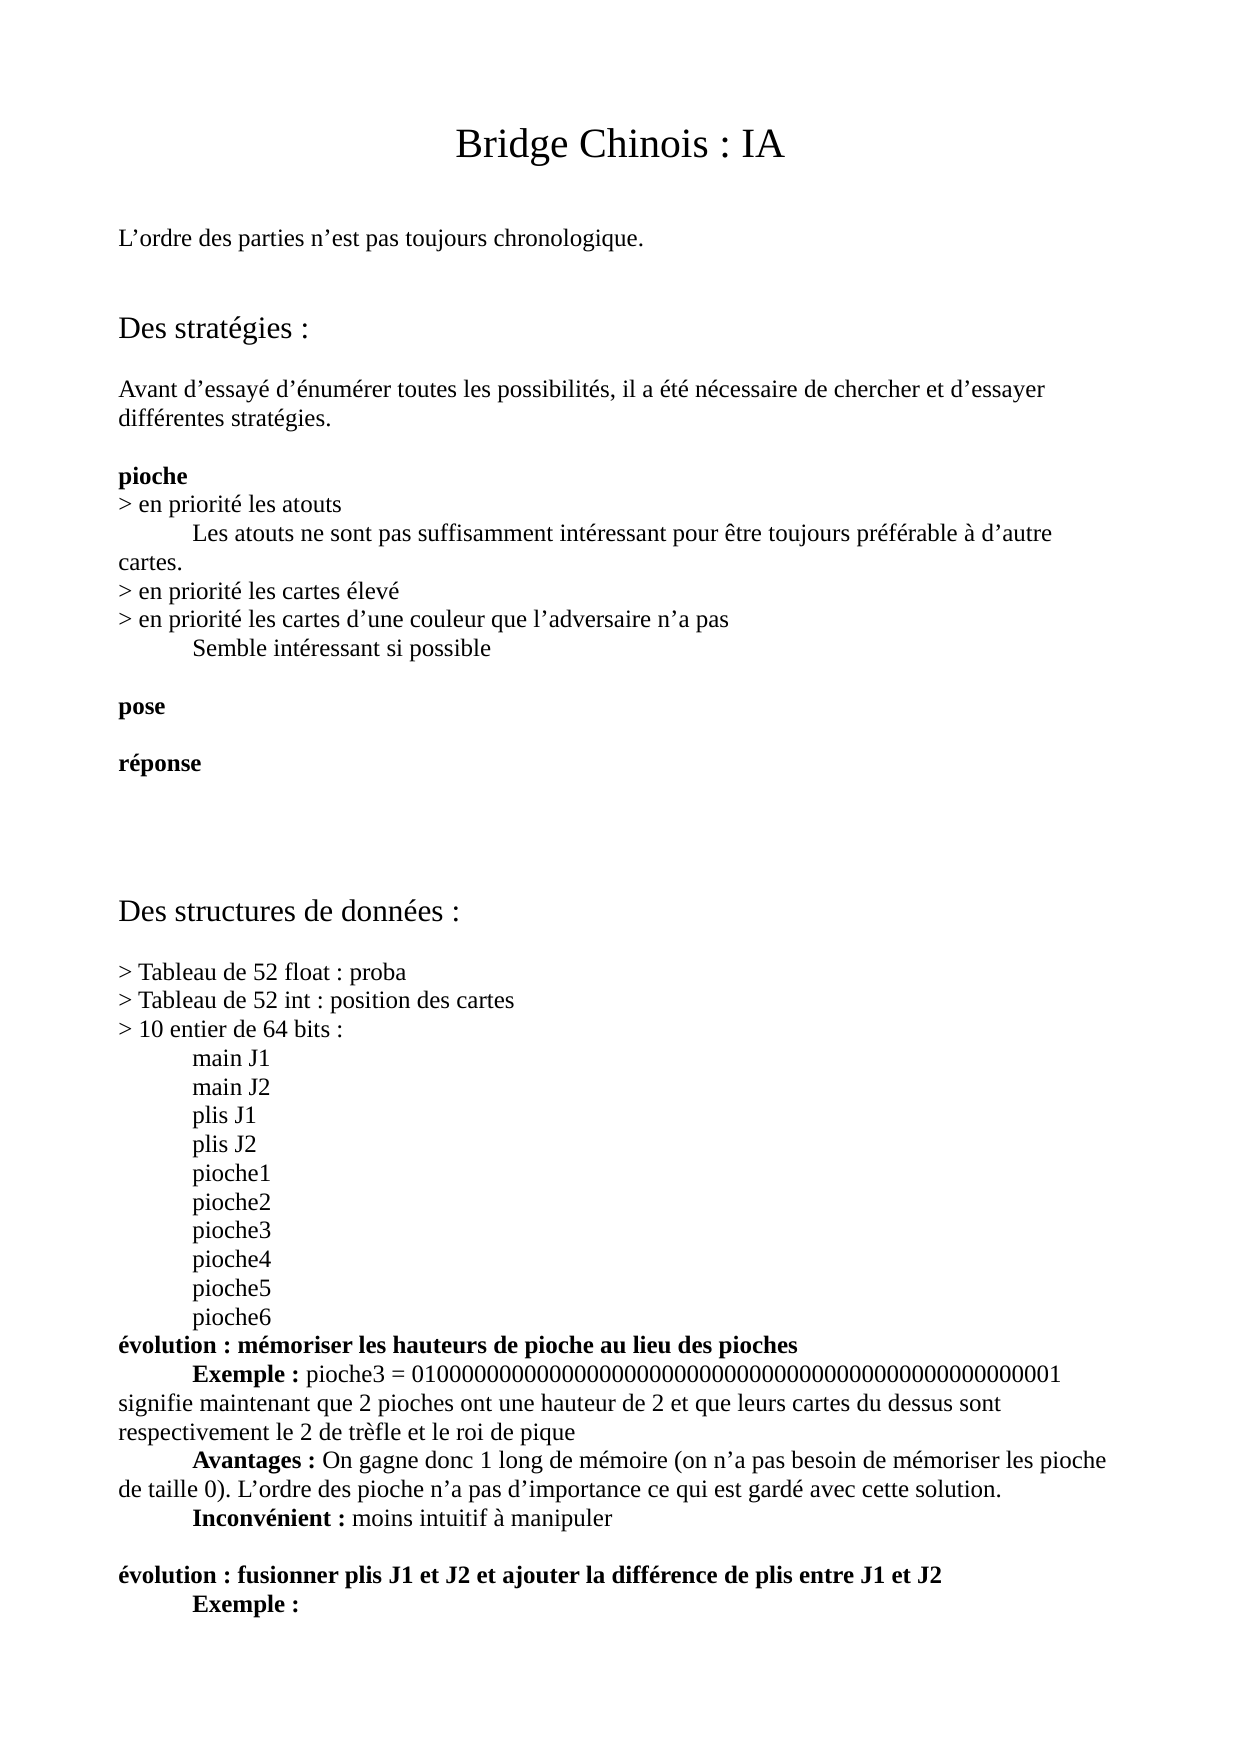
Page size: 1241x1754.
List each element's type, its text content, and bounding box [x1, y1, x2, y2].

text Les atouts ne sont pas suffisamment intéressant pour être toujours préférable à d’autre cartes. [118, 518, 1122, 576]
text > Tableau de 52 float : proba [118, 957, 1122, 985]
text plis J1 [118, 1100, 1122, 1129]
text Inconvénient : moins intuitif à manipuler [118, 1503, 1122, 1532]
text pioche3 [118, 1215, 1122, 1244]
text pioche5 [118, 1273, 1122, 1302]
text Exemple : pioche3 = 0100000000000000000000000000000000000000000000000001 [118, 1359, 1122, 1388]
text pioche6 [118, 1302, 1122, 1330]
text Avantages : On gagne donc 1 long de mémoire (on n’a pas besoin de mémoriser les pioche de taille 0). L’ordre des pioche n’a pas d’importance ce qui est gardé avec cette solution. [118, 1445, 1122, 1503]
text > Tableau de 52 int : position des cartes [118, 985, 1122, 1014]
text Exemple : [118, 1589, 1122, 1618]
text Avant d’essayé d’énumérer toutes les possibilités, il a été nécessaire de chercher et d’essayer différentes stratégies. [118, 374, 1122, 432]
text L’ordre des parties n’est pas toujours chronologique. [118, 223, 1122, 252]
text pioche [118, 461, 1122, 489]
text évolution : fusionner plis J1 et J2 et ajouter la différence de plis entre J1 et J2 [118, 1560, 1122, 1589]
text > en priorité les cartes élevé [118, 576, 1122, 604]
text > en priorité les cartes d’une couleur que l’adversaire n’a pas [118, 604, 1122, 633]
text Semble intéressant si possible [118, 633, 1122, 662]
text > 10 entier de 64 bits : [118, 1014, 1122, 1043]
text > en priorité les atouts [118, 489, 1122, 518]
text réponse [118, 748, 1122, 777]
text Des structures de données : [118, 892, 1122, 928]
text évolution : mémoriser les hauteurs de pioche au lieu des pioches [118, 1330, 1122, 1359]
text main J1 [118, 1043, 1122, 1072]
text pose [118, 691, 1122, 719]
text pioche4 [118, 1244, 1122, 1273]
text Bridge Chinois : IA [118, 118, 1122, 166]
text pioche2 [118, 1187, 1122, 1215]
text signifie maintenant que 2 pioches ont une hauteur de 2 et que leurs cartes du dessus sont respectivement le 2 de trèfle et le roi de pique [118, 1388, 1122, 1445]
text Des stratégies : [118, 310, 1122, 346]
text plis J2 [118, 1129, 1122, 1158]
text pioche1 [118, 1158, 1122, 1187]
text main J2 [118, 1072, 1122, 1100]
